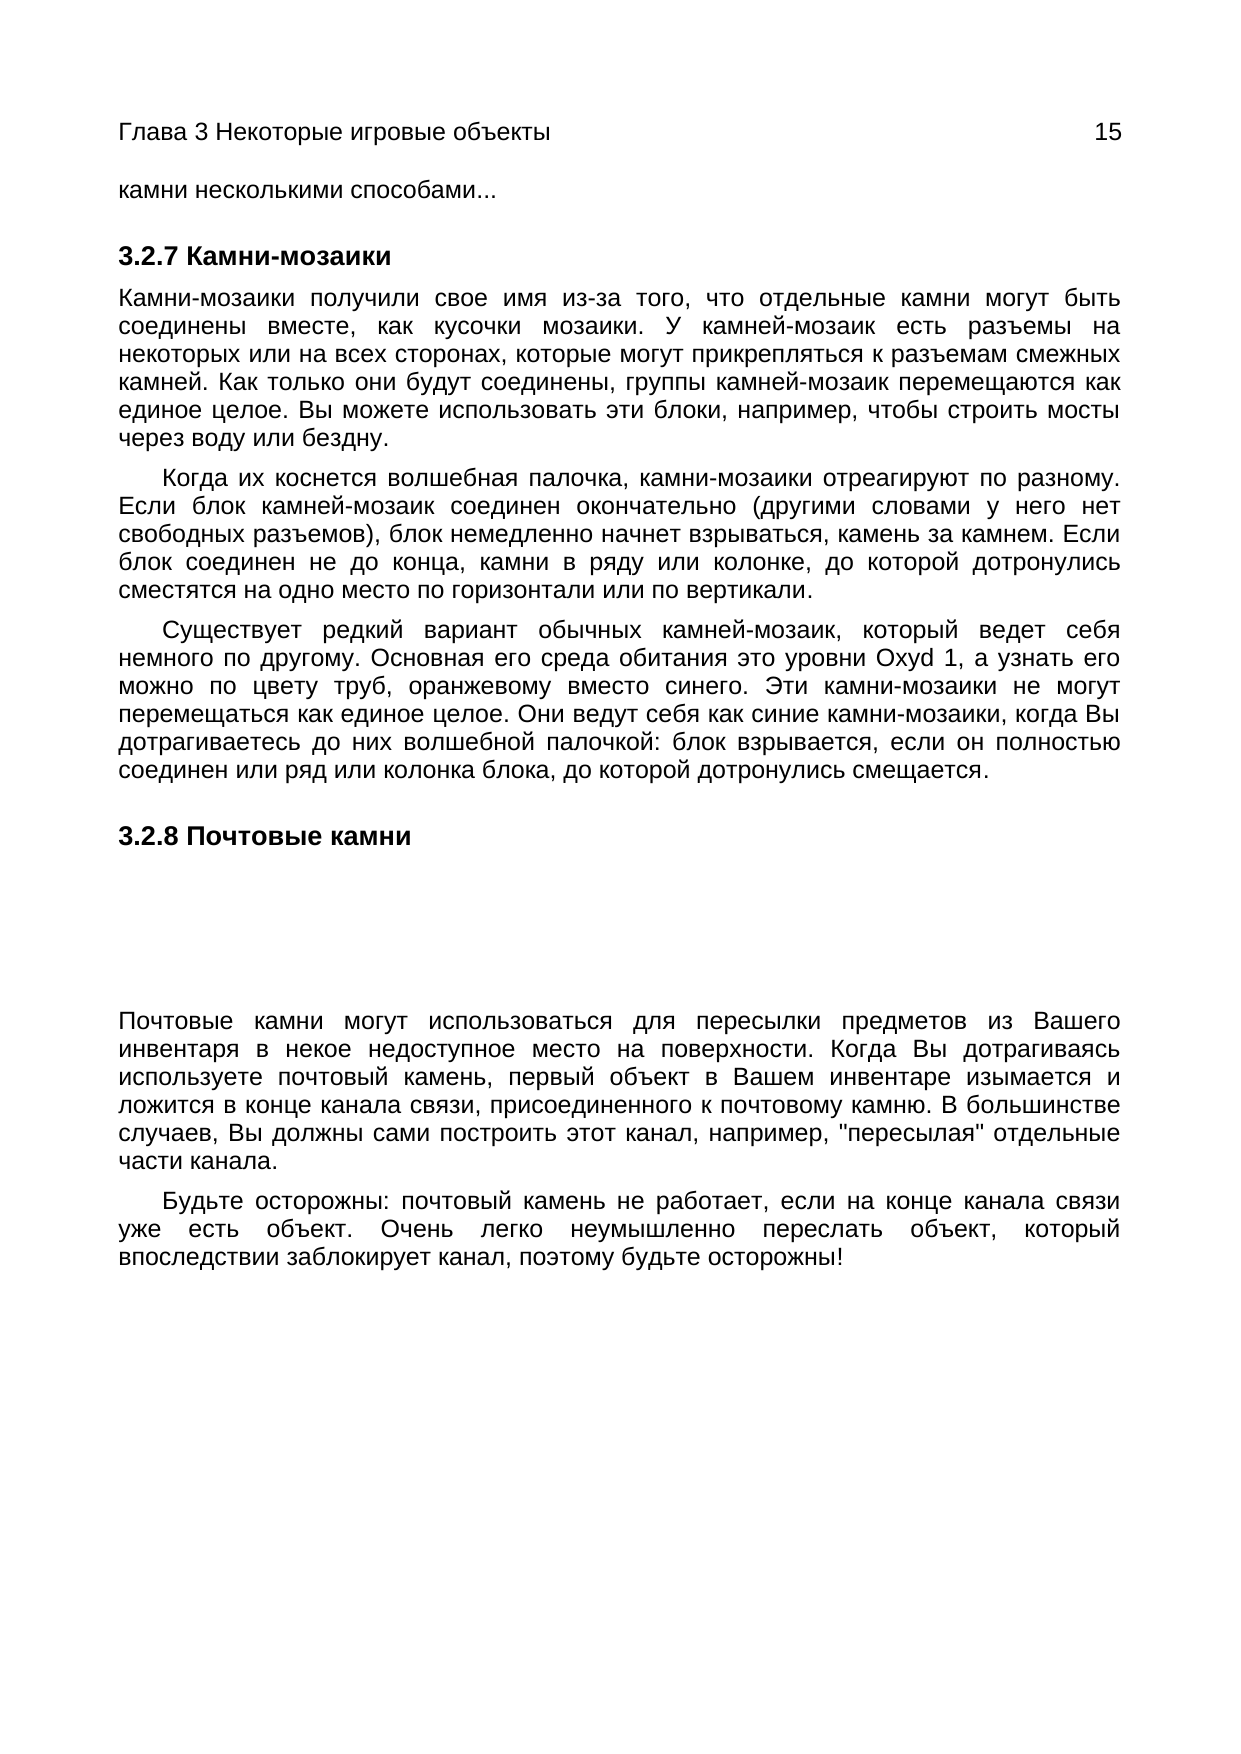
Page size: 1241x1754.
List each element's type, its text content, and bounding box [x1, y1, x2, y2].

text Камни-мозаики получили свое имя из-за того, что отдельные камни могут быть соединены вместе, как кусочки мозаики. У камней-мозаик есть разъемы на некоторых или на всех сторонах, которые могут прикрепляться к разъемам смежных камней. Как только они будут соединены, группы камней-мозаик перемещаются как единое целое. Вы можете использовать эти блоки, например, чтобы строить мосты через воду или бездну. [118, 284, 1122, 451]
text Почтовые камни могут использоваться для пересылки предметов из Вашего инвентаря в некое недоступное место на поверхности. Когда Вы дотрагиваясь используете почтовый камень, первый объект в Вашем инвентаре изымается и ложится в конце канала связи, присоединенного к почтовому камню. В большинстве случаев, Вы должны сами построить этот канал, например, "пересылая" отдельные части канала. [118, 1007, 1122, 1174]
subtitle 3.2.8 Почтовые камни [118, 821, 1122, 851]
text камни несколькими способами... [118, 176, 1122, 203]
text Когда их коснется волшебная палочка, камни-мозаики отреагируют по разному. Если блок камней-мозаик соединен окончательно (другими словами у него нет свободных разъемов), блок немедленно начнет взрываться, камень за камнем. Если блок соединен не до конца, камни в ряду или колонке, до которой дотронулись сместятся на одно место по горизонтали или по вертикали. [118, 464, 1122, 603]
subtitle 3.2.7 Камни-мозаики [118, 241, 1122, 271]
text Существует редкий вариант обычных камней-мозаик, который ведет себя немного по другому. Основная его среда обитания это уровни Oxyd 1, а узнать его можно по цвету труб, оранжевому вместо синего. Эти камни-мозаики не могут перемещаться как единое целое. Они ведут себя как синие камни-мозаики, когда Вы дотрагиваетесь до них волшебной палочкой: блок взрывается, если он полностью соединен или ряд или колонка блока, до которой дотронулись смещается. [118, 616, 1122, 783]
text Будьте осторожны: почтовый камень не работает, если на конце канала связи уже есть объект. Очень легко неумышленно переслать объект, который впоследствии заблокирует канал, поэтому будьте осторожны! [118, 1187, 1122, 1271]
